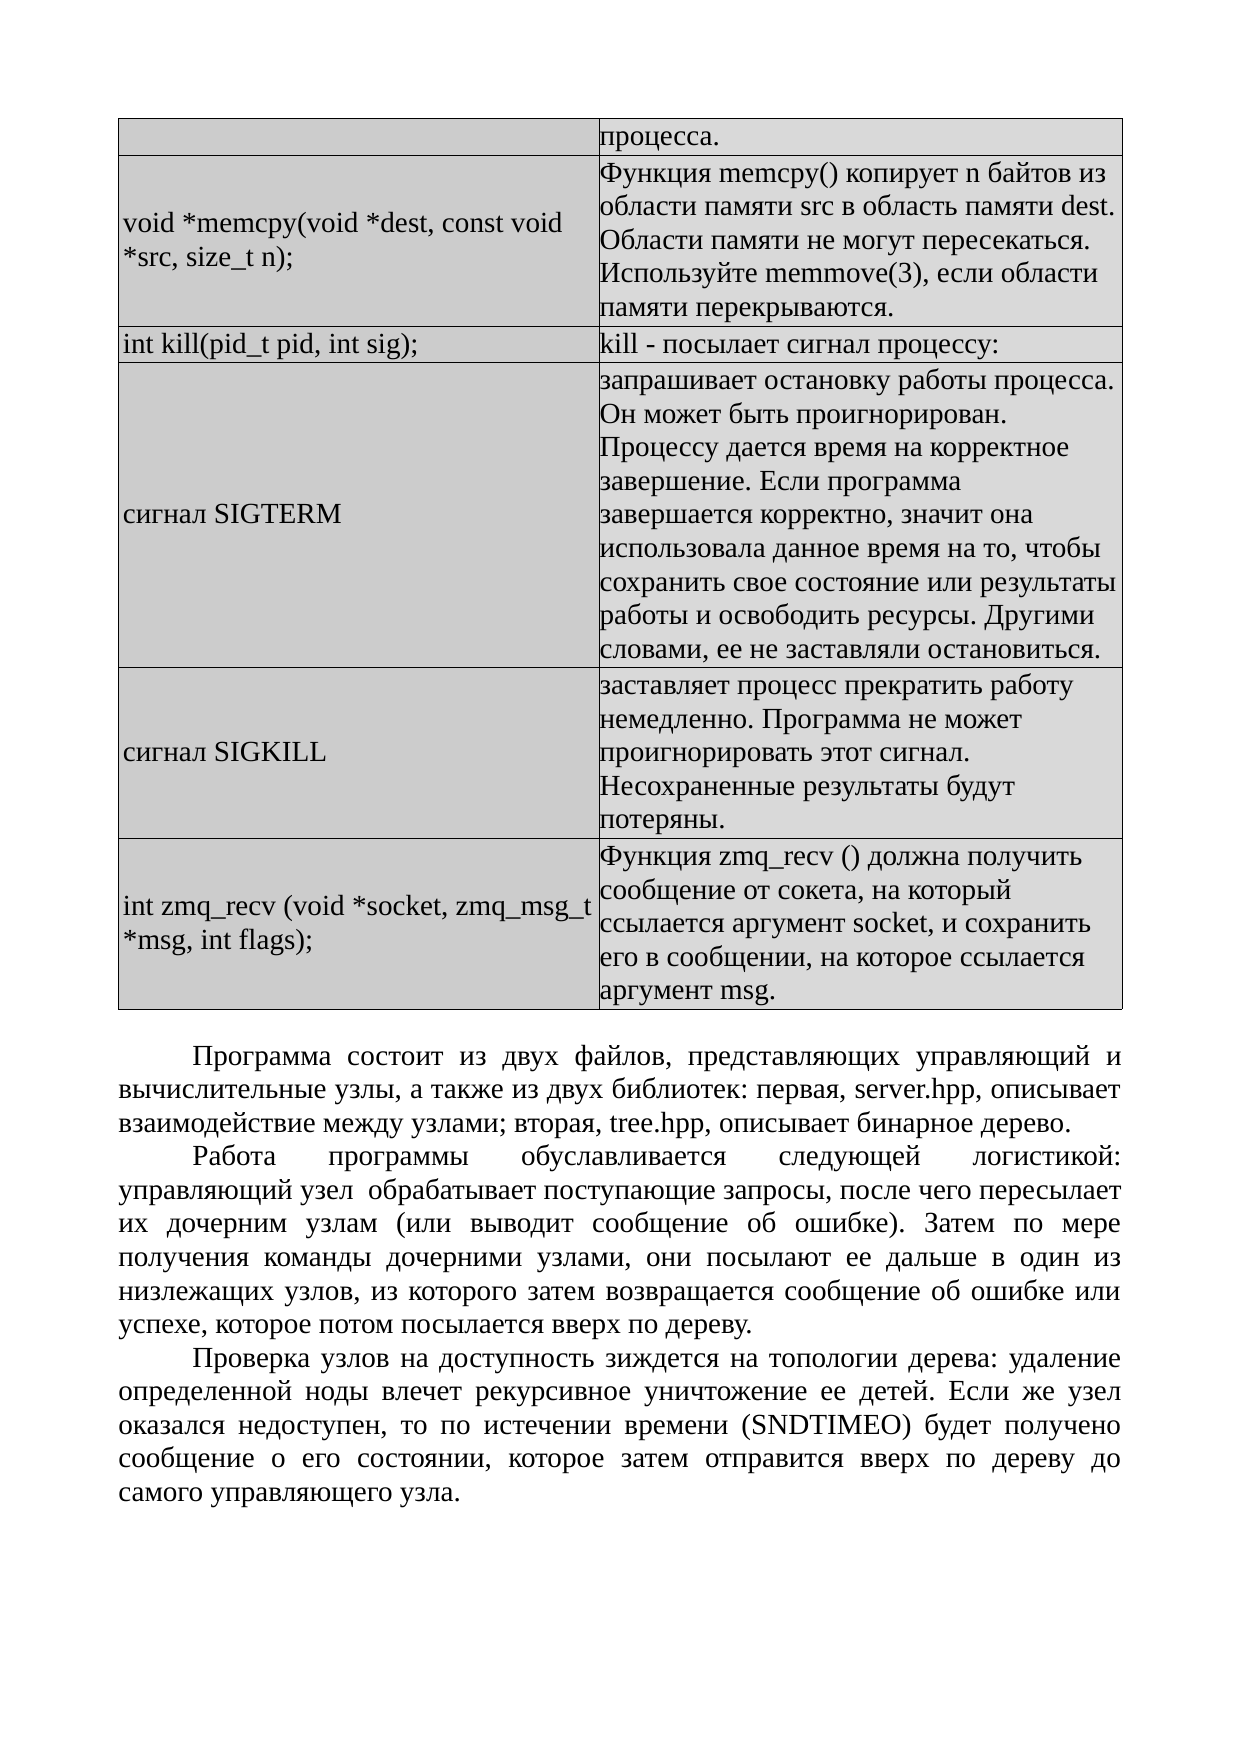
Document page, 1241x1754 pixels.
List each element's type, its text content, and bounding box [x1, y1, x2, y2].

table_cell Функция memcpy() копирует n байтов из области памяти src в область памяти dest. Области памяти не могут пересекаться. Используйте memmove(3), если области памяти перекрываются. [600, 156, 1122, 326]
table_cell [119, 119, 599, 155]
table_cell сигнал SIGTERM [119, 363, 599, 667]
table_cell int zmq_recv (void *socket, zmq_msg_t *msg, int flags); [119, 839, 599, 1009]
text Проверка узлов на доступность зиждется на топологии дерева: удаление определенной ноды влечет рекурсивное уничтожение ее детей. Если же узел оказался недоступен, то по истечении времени (SNDTIMEO) будет получено сообщение о его состоянии, которое затем отправится вверх по дереву до самого управляющего узла. [118, 1340, 1122, 1507]
table_cell Функция zmq_recv () должна получить сообщение от сокета, на который ссылается аргумент socket, и сохранить его в сообщении, на которое ссылается аргумент msg. [600, 839, 1122, 1009]
table_cell kill - посылает сигнал процессу: [600, 327, 1122, 362]
table_cell запрашивает остановку работы процесса. Он может быть проигнорирован. Процессу дается время на корректное завершение. Если программа завершается корректно, значит она использовала данное время на то, чтобы сохранить свое состояние или результаты работы и освободить ресурсы. Другими словами, ее не заставляли остановиться. [600, 363, 1122, 667]
text Программа состоит из двух файлов, представляющих управляющий и вычислительные узлы, а также из двух библиотек: первая, server.hpp, описывает взаимодействие между узлами; вторая, tree.hpp, описывает бинарное дерево. [118, 1038, 1122, 1138]
table_cell процесса. [600, 119, 1122, 155]
table_cell заставляет процесс прекратить работу немедленно. Программа не может проигнорировать этот сигнал. Несохраненные результаты будут потеряны. [600, 668, 1122, 838]
text Работа программы обуславливается следующей логистикой: управляющий узел обрабатывает поступающие запросы, после чего пересылает их дочерним узлам (или выводит сообщение об ошибке). Затем по мере получения команды дочерними узлами, они посылают ее дальше в один из низлежащих узлов, из которого затем возвращается сообщение об ошибке или успехе, которое потом посылается вверх по дереву. [118, 1138, 1122, 1340]
table_cell void *memcpy(void *dest, const void *src, size_t n); [119, 156, 599, 326]
table_cell сигнал SIGKILL [119, 668, 599, 838]
table_cell int kill(pid_t pid, int sig); [119, 327, 599, 362]
